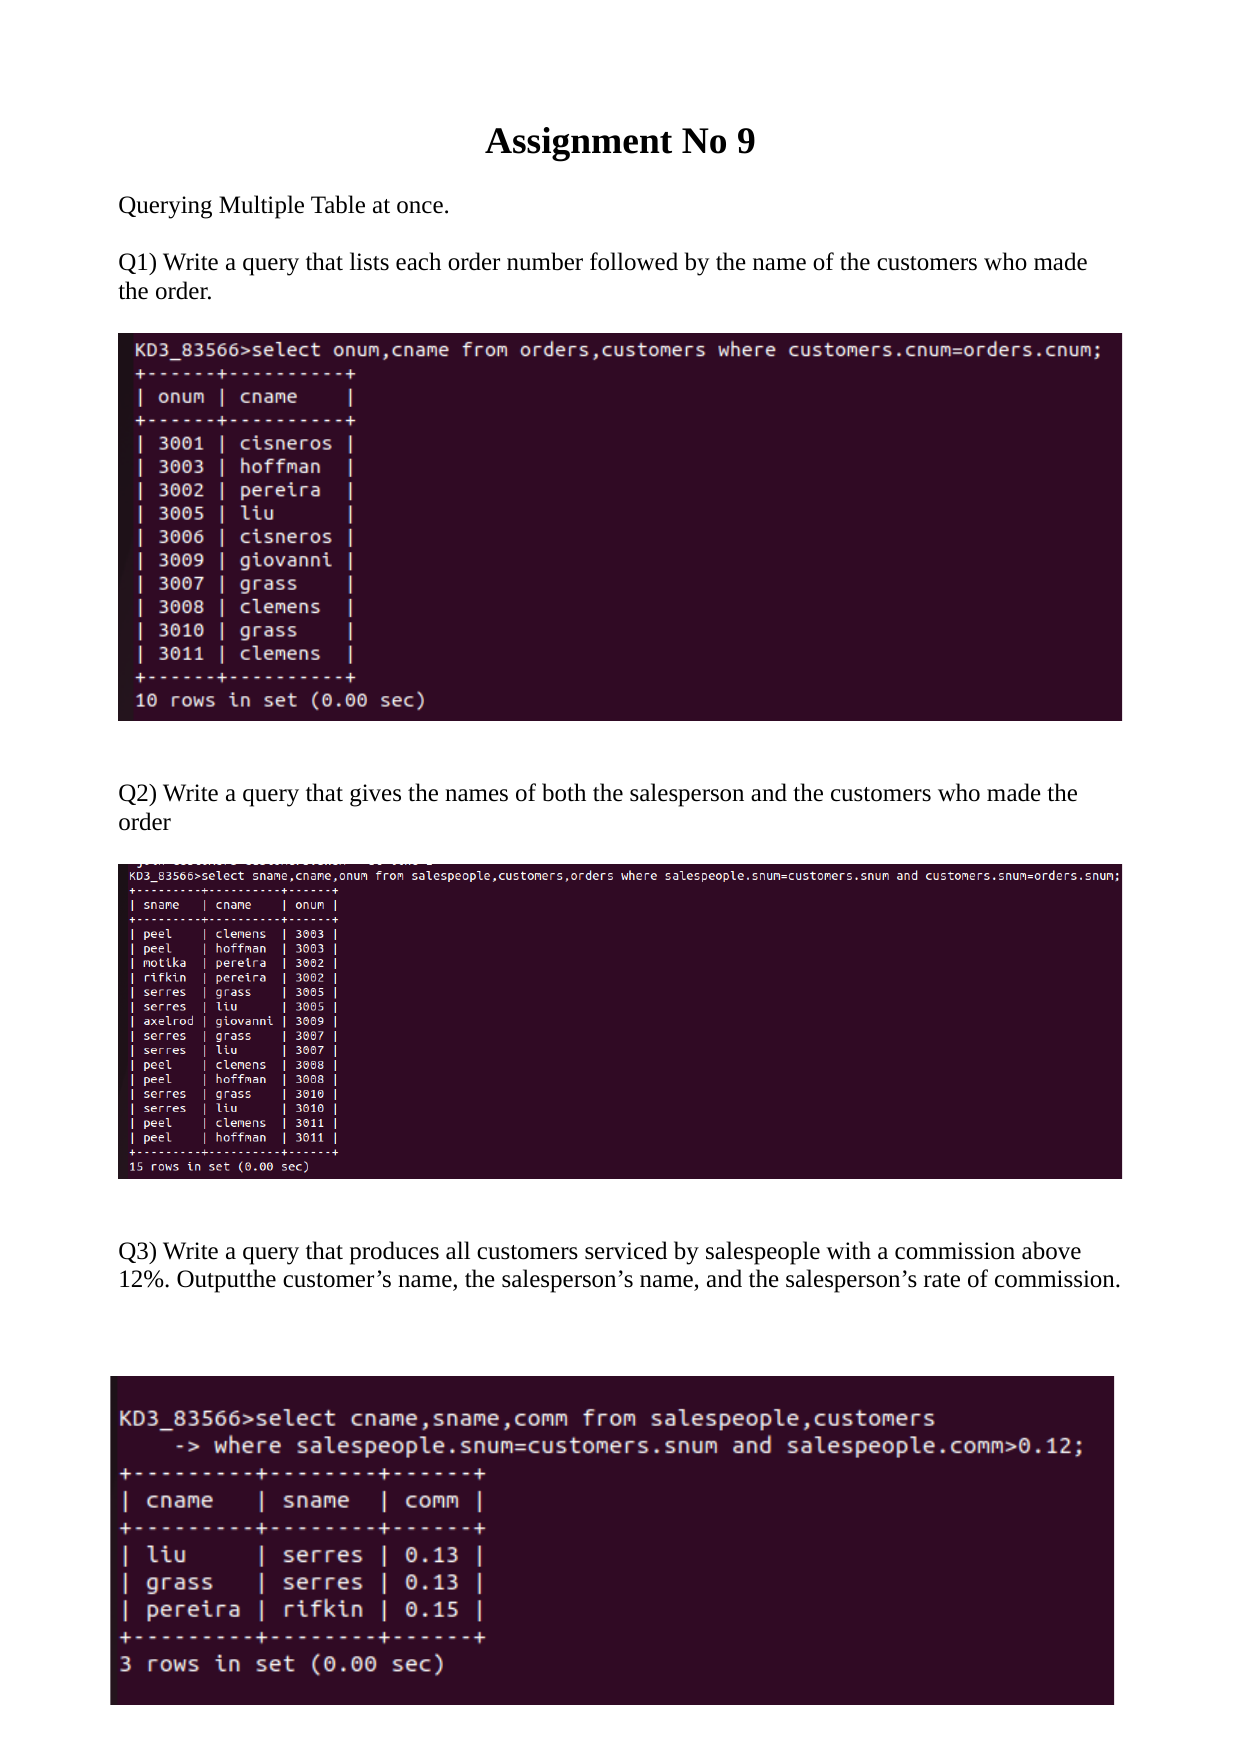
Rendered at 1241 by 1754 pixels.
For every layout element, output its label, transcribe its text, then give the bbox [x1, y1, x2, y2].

text Q3) Write a query that produces all customers serviced by salespeople with a commission above 12%. Outputthe customer’s name, the salesperson’s name, and the salesperson’s rate of commission. [118, 1236, 1122, 1293]
text Querying Multiple Table at once. [118, 190, 1122, 219]
picture [118, 333, 1123, 721]
text Q2) Write a query that gives the names of both the salesperson and the customers who made the order [118, 778, 1122, 836]
picture [118, 864, 1123, 1179]
picture [110, 1376, 1115, 1705]
text Q1) Write a query that lists each order number followed by the name of the customers who made the order. [118, 247, 1122, 305]
text Assignment No 9 [118, 118, 1122, 161]
